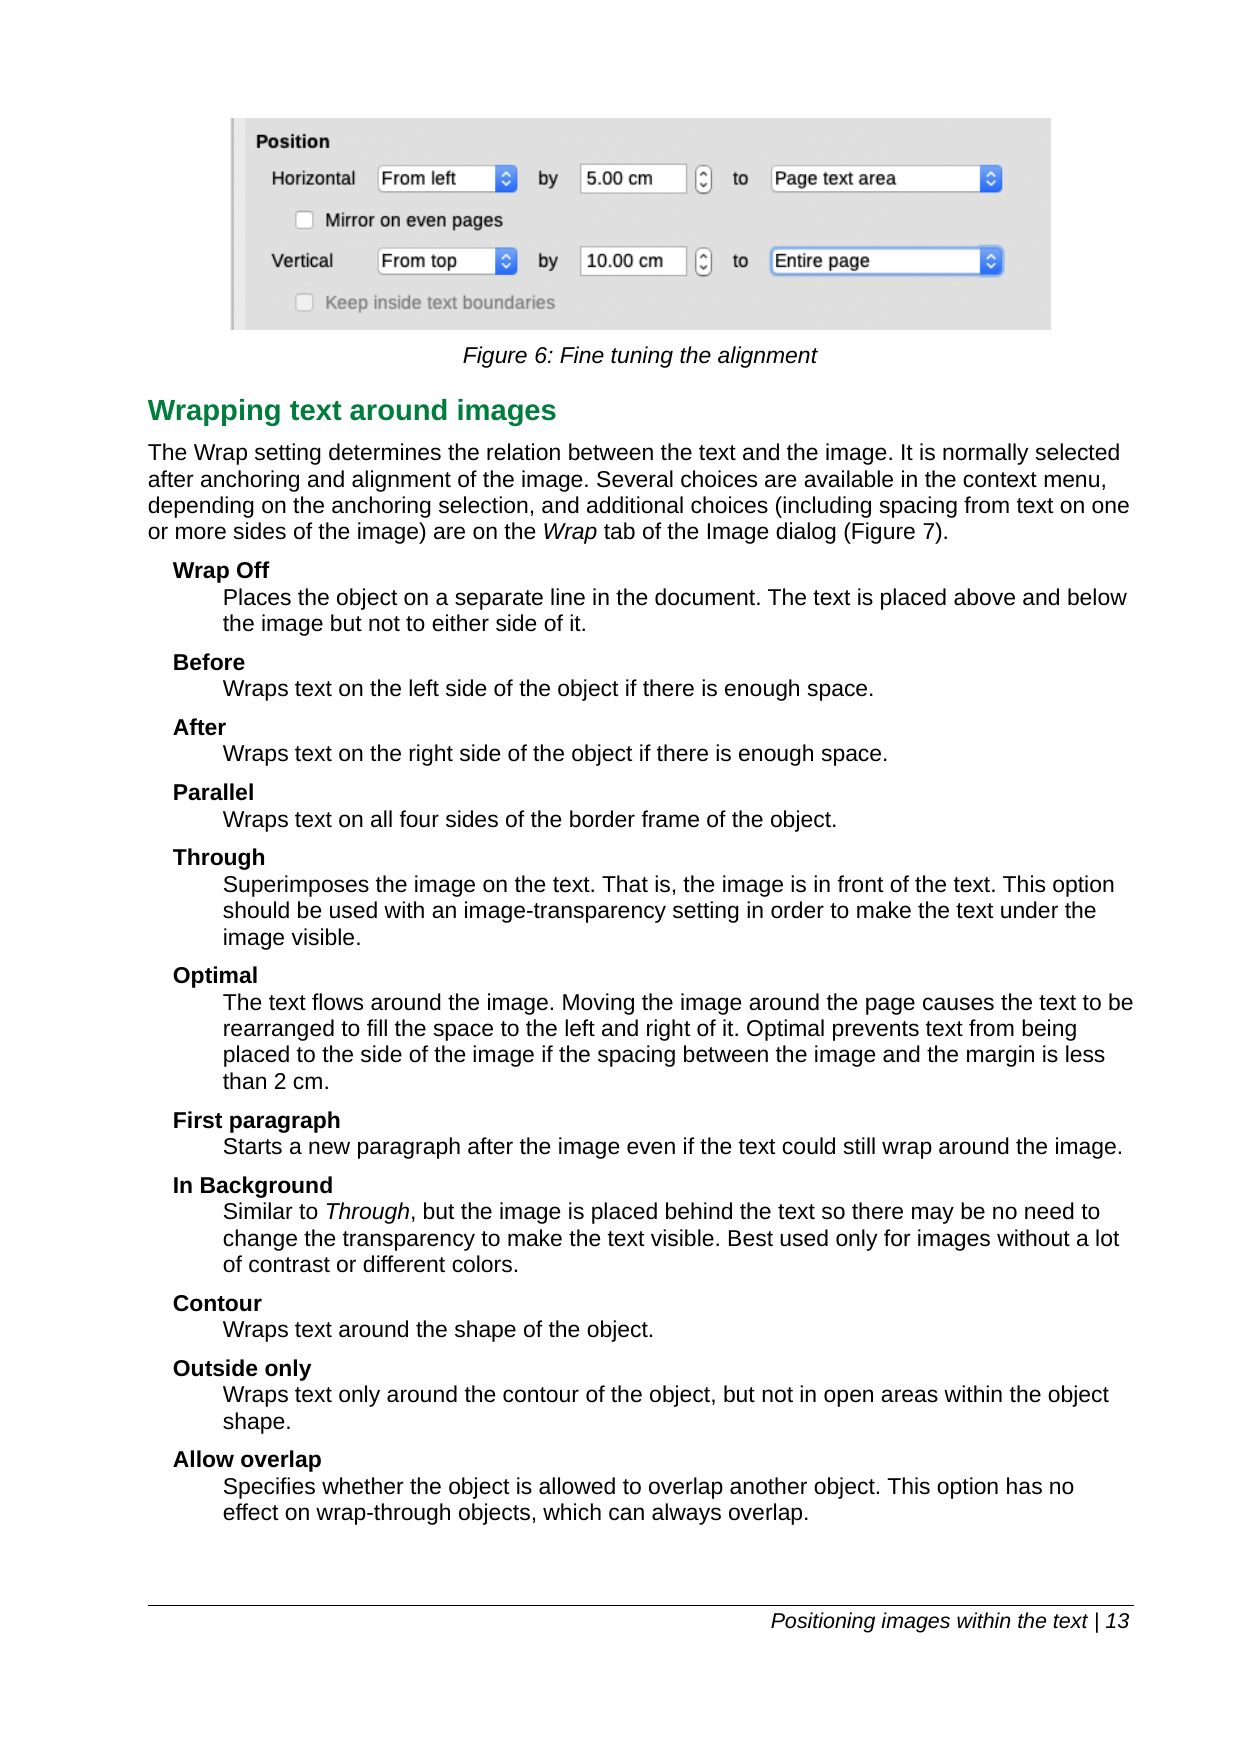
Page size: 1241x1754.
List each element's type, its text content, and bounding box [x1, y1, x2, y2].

text Contour [173, 1290, 1134, 1316]
text Parallel [173, 779, 1134, 806]
text Specifies whether the object is allowed to overlap another object. This option has no effect on wrap-through objects, which can always overlap. [223, 1473, 1134, 1526]
text Figure 6: Fine tuning the alignment [231, 342, 1051, 368]
text Through [173, 844, 1134, 871]
text Wraps text on the right side of the object if there is enough space. [223, 740, 1134, 767]
text Before [173, 649, 1134, 675]
text Allow overlap [173, 1446, 1134, 1473]
text Wrap Off [173, 557, 1134, 583]
picture [230, 118, 1052, 330]
text Wraps text on all four sides of the border frame of the object. [223, 806, 1134, 832]
text Wraps text on the left side of the object if there is enough space. [223, 675, 1134, 701]
text Starts a new paragraph after the image even if the text could still wrap around the image. [223, 1133, 1134, 1159]
text Wraps text only around the contour of the object, but not in open areas within the object shape. [223, 1381, 1134, 1434]
text In Background [173, 1172, 1134, 1198]
text After [173, 714, 1134, 740]
text Similar to Through, but the image is placed behind the text so there may be no need to change the transparency to make the text visible. Best used only for images without a lot of contrast or different colors. [223, 1198, 1134, 1277]
list The Wrap setting determines the relation between the text and the image. It is normally selected after anchoring and alignment of the image. Several choices are available in the context menu, depending on the anchoring selection, and additional choices (including spacing from text on one or more sides of the image) are on the Wrap tab of the Image dialog (Figure 7). [148, 439, 1134, 545]
subtitle Wrapping text around images [148, 393, 1134, 427]
text Places the object on a separate line in the document. The text is placed above and below the image but not to either side of it. [223, 583, 1134, 636]
text Optimal [173, 962, 1134, 989]
text First paragraph [173, 1107, 1134, 1133]
text The text flows around the image. Moving the image around the page causes the text to be rearranged to fill the space to the left and right of it. Optimal prevents text from being placed to the side of the image if the spacing between the image and the margin is less than 2 cm. [223, 989, 1134, 1094]
text Wraps text around the shape of the object. [223, 1316, 1134, 1342]
text Superimposes the image on the text. That is, the image is in front of the text. This option should be used with an image-transparency setting in order to make the text under the image visible. [223, 871, 1134, 950]
text Outside only [173, 1355, 1134, 1381]
